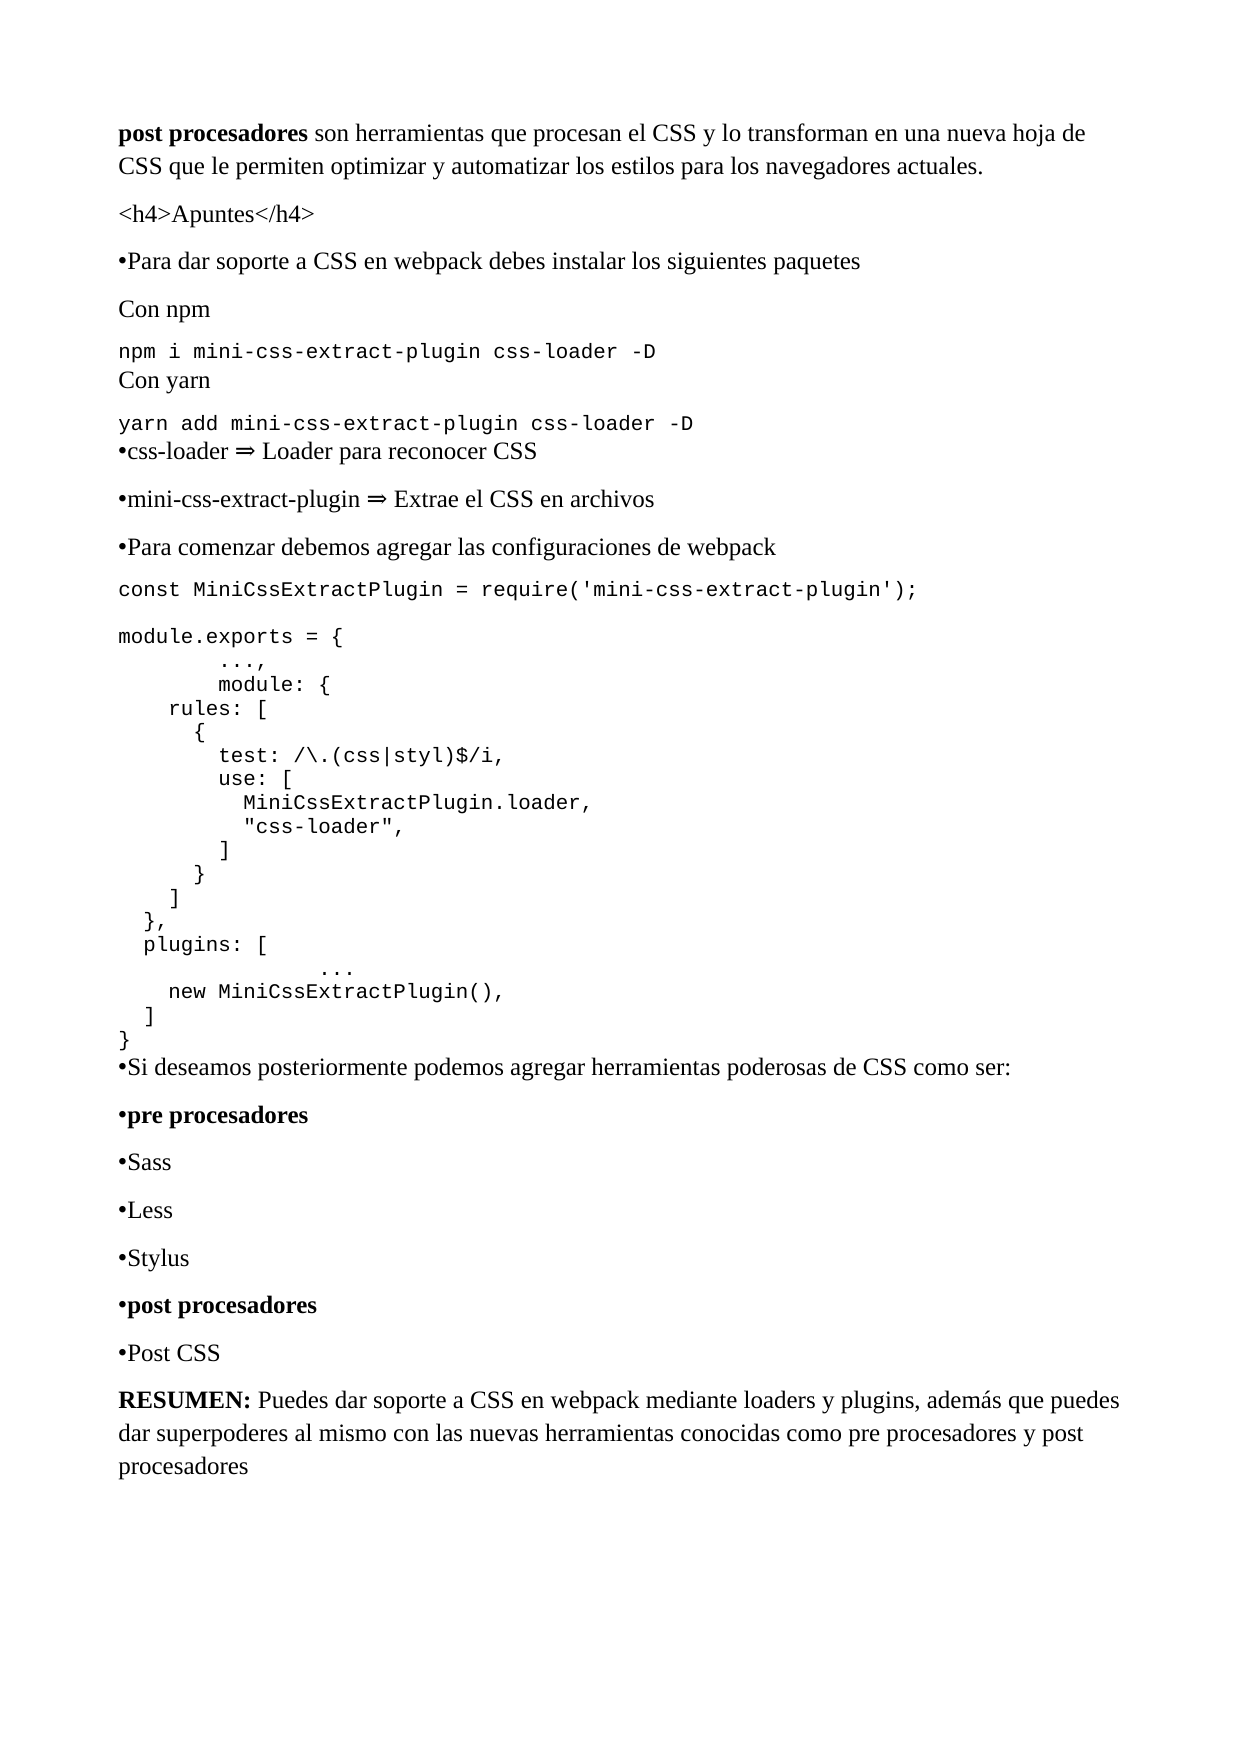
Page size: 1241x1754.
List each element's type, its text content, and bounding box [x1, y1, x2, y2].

text post procesadores son herramientas que procesan el CSS y lo transforman en una nueva hoja de CSS que le permiten optimizar y automatizar los estilos para los navegadores actuales. [118, 118, 1122, 180]
text }, [118, 910, 1122, 934]
list Stylus [118, 1243, 1122, 1271]
text rules: [ [118, 697, 1122, 721]
text const MiniCssExtractPlugin = require('mini-css-extract-plugin'); [118, 579, 1122, 603]
list post procesadores [118, 1290, 1122, 1319]
text use: [ [118, 768, 1122, 792]
text } [118, 863, 1122, 887]
text Con yarn [118, 365, 1122, 394]
text yarn add mini-css-extract-plugin css-loader -D [118, 413, 1122, 436]
text <h4>Apuntes</h4> [118, 199, 1122, 227]
text RESUMEN: Puedes dar soporte a CSS en webpack mediante loaders y plugins, además que puedes dar superpoderes al mismo con las nuevas herramientas conocidas como pre procesadores y post procesadores [118, 1385, 1122, 1480]
list pre procesadores [118, 1100, 1122, 1128]
text ... [118, 958, 1122, 981]
text "css-loader", [118, 816, 1122, 839]
text test: /\.(css|styl)$/i, [118, 745, 1122, 768]
list Si deseamos posteriormente podemos agregar herramientas poderosas de CSS como ser: [118, 1052, 1122, 1081]
text ..., [118, 650, 1122, 674]
text } [118, 1028, 1122, 1052]
list Sass [118, 1147, 1122, 1176]
text ] [118, 839, 1122, 863]
text new MiniCssExtractPlugin(), [118, 981, 1122, 1005]
list Para dar soporte a CSS en webpack debes instalar los siguientes paquetes [118, 246, 1122, 275]
list Para comenzar debemos agregar las configuraciones de webpack [118, 532, 1122, 560]
text module.exports = { [118, 627, 1122, 650]
text ] [118, 887, 1122, 910]
text module: { [118, 674, 1122, 697]
list mini-css-extract-plugin ⇒ Extrae el CSS en archivos [118, 484, 1122, 513]
text { [118, 721, 1122, 745]
text npm i mini-css-extract-plugin css-loader -D [118, 342, 1122, 365]
text MiniCssExtractPlugin.loader, [118, 792, 1122, 816]
text plugins: [ [118, 934, 1122, 958]
text ] [118, 1005, 1122, 1028]
list css-loader ⇒ Loader para reconocer CSS [118, 436, 1122, 465]
list Post CSS [118, 1338, 1122, 1367]
text Con npm [118, 294, 1122, 323]
list Less [118, 1195, 1122, 1224]
